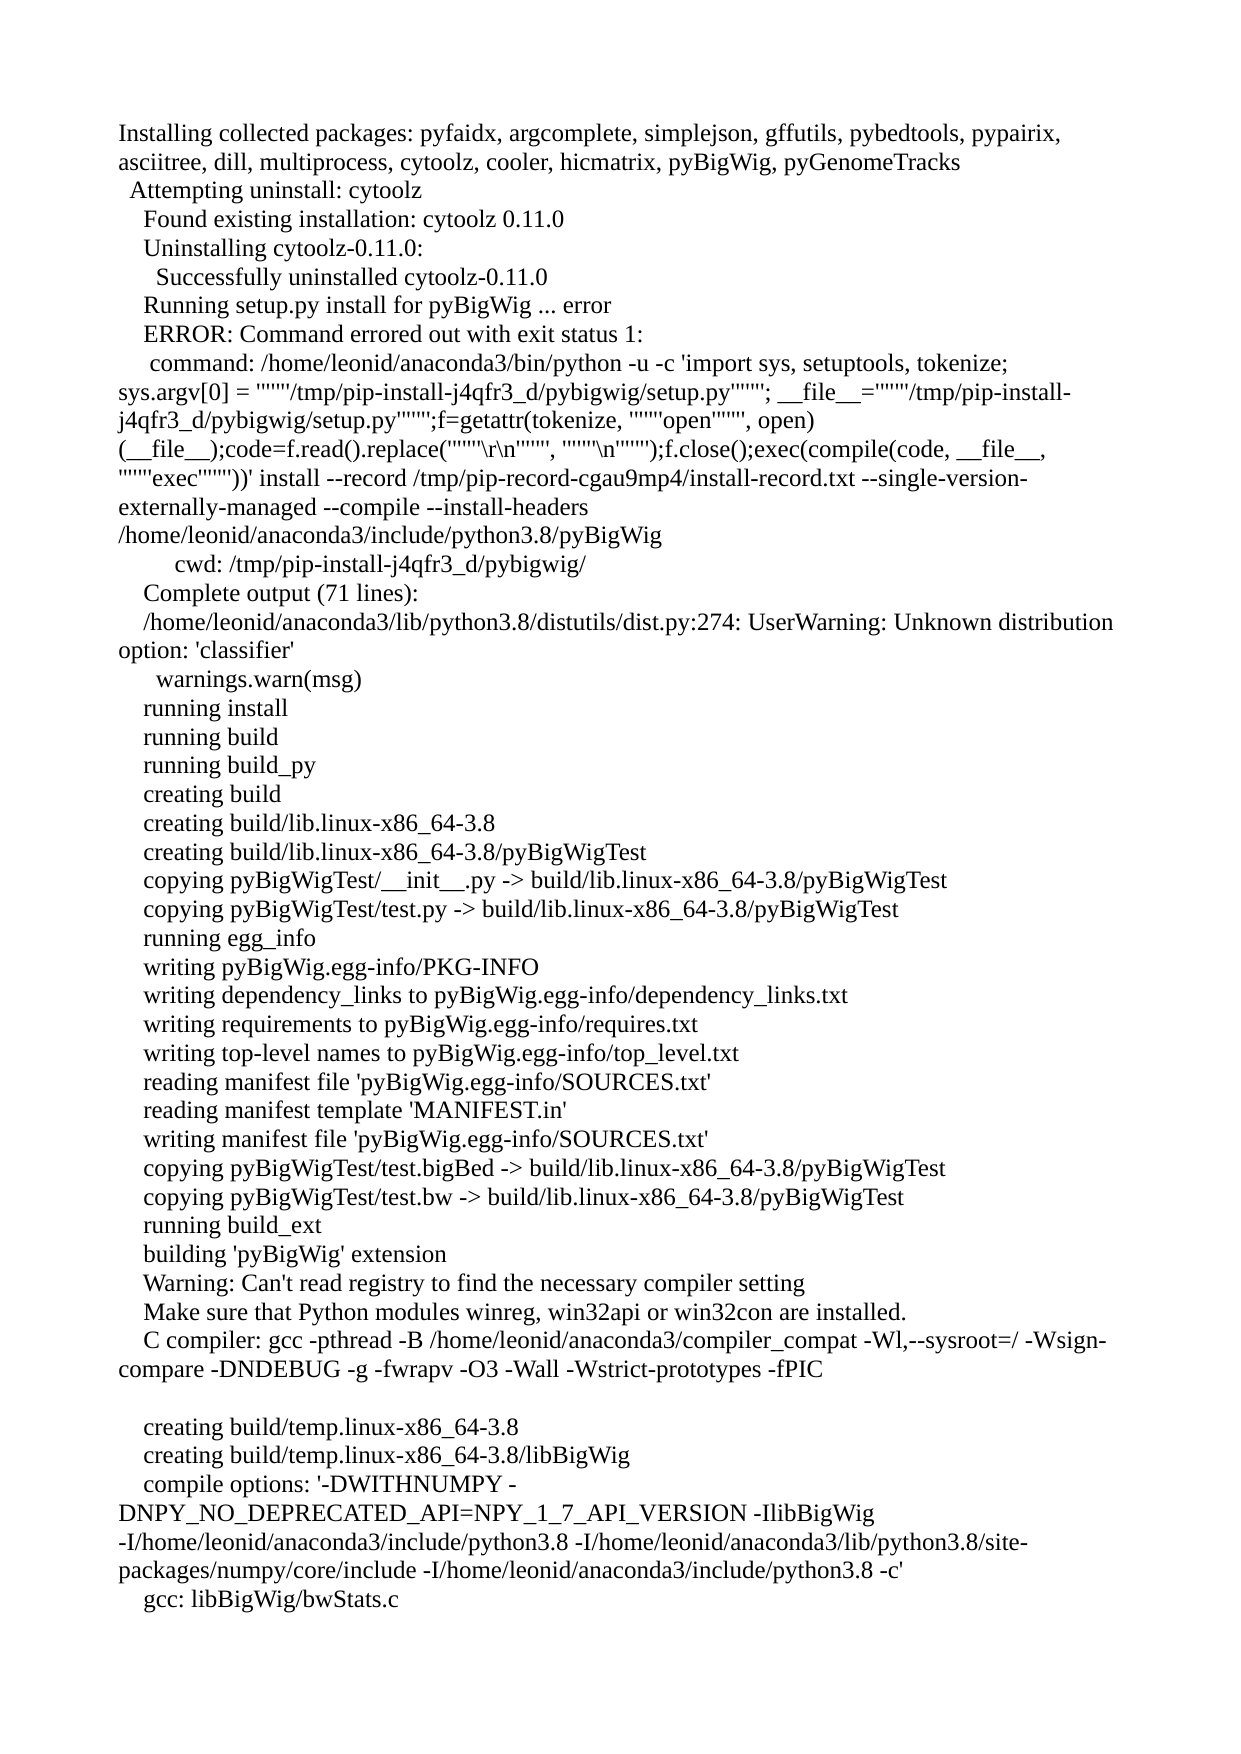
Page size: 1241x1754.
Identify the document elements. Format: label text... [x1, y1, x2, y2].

text Make sure that Python modules winreg, win32api or win32con are installed. [118, 1297, 1122, 1326]
text Installing collected packages: pyfaidx, argcomplete, simplejson, gffutils, pybedtools, pypairix, asciitree, dill, multiprocess, cytoolz, cooler, hicmatrix, pyBigWig, pyGenomeTracks [118, 118, 1122, 176]
text building 'pyBigWig' extension [118, 1239, 1122, 1268]
text writing requirements to pyBigWig.egg-info/requires.txt [118, 1009, 1122, 1038]
text copying pyBigWigTest/__init__.py -> build/lib.linux-x86_64-3.8/pyBigWigTest [118, 866, 1122, 894]
text warnings.warn(msg) [118, 664, 1122, 693]
text Attempting uninstall: cytoolz [118, 176, 1122, 204]
text Warning: Can't read registry to find the necessary compiler setting [118, 1268, 1122, 1297]
text cwd: /tmp/pip-install-j4qfr3_d/pybigwig/ [118, 549, 1122, 578]
text Found existing installation: cytoolz 0.11.0 [118, 204, 1122, 233]
text creating build/lib.linux-x86_64-3.8 [118, 808, 1122, 837]
text running install [118, 693, 1122, 722]
text compile options: '-DWITHNUMPY -DNPY_NO_DEPRECATED_API=NPY_1_7_API_VERSION -IlibBigWig -I/home/leonid/anaconda3/include/python3.8 -I/home/leonid/anaconda3/lib/python3.8/site-packages/numpy/core/include -I/home/leonid/anaconda3/include/python3.8 -c' [118, 1469, 1122, 1584]
text copying pyBigWigTest/test.bigBed -> build/lib.linux-x86_64-3.8/pyBigWigTest [118, 1153, 1122, 1182]
text creating build [118, 779, 1122, 808]
text creating build/lib.linux-x86_64-3.8/pyBigWigTest [118, 837, 1122, 866]
text running build_ext [118, 1211, 1122, 1239]
text gcc: libBigWig/bwStats.c [118, 1584, 1122, 1613]
text writing pyBigWig.egg-info/PKG-INFO [118, 952, 1122, 981]
text C compiler: gcc -pthread -B /home/leonid/anaconda3/compiler_compat -Wl,--sysroot=/ -Wsign-compare -DNDEBUG -g -fwrapv -O3 -Wall -Wstrict-prototypes -fPIC [118, 1326, 1122, 1383]
text writing manifest file 'pyBigWig.egg-info/SOURCES.txt' [118, 1124, 1122, 1153]
text writing top-level names to pyBigWig.egg-info/top_level.txt [118, 1038, 1122, 1067]
text command: /home/leonid/anaconda3/bin/python -u -c 'import sys, setuptools, tokenize; sys.argv[0] = '"'"'/tmp/pip-install-j4qfr3_d/pybigwig/setup.py'"'"'; __file__='"'"'/tmp/pip-install-j4qfr3_d/pybigwig/setup.py'"'"';f=getattr(tokenize, '"'"'open'"'"', open)(__file__);code=f.read().replace('"'"'\r\n'"'"', '"'"'\n'"'"');f.close();exec(compile(code, __file__, '"'"'exec'"'"'))' install --record /tmp/pip-record-cgau9mp4/install-record.txt --single-version-externally-managed --compile --install-headers /home/leonid/anaconda3/include/python3.8/pyBigWig [118, 348, 1122, 549]
text running egg_info [118, 923, 1122, 952]
text Uninstalling cytoolz-0.11.0: [118, 233, 1122, 262]
text writing dependency_links to pyBigWig.egg-info/dependency_links.txt [118, 981, 1122, 1009]
text running build [118, 722, 1122, 751]
text Successfully uninstalled cytoolz-0.11.0 [118, 262, 1122, 291]
text reading manifest template 'MANIFEST.in' [118, 1096, 1122, 1124]
text Running setup.py install for pyBigWig ... error [118, 291, 1122, 319]
text Complete output (71 lines): [118, 578, 1122, 607]
text ERROR: Command errored out with exit status 1: [118, 319, 1122, 348]
text copying pyBigWigTest/test.py -> build/lib.linux-x86_64-3.8/pyBigWigTest [118, 894, 1122, 923]
text creating build/temp.linux-x86_64-3.8/libBigWig [118, 1441, 1122, 1469]
text reading manifest file 'pyBigWig.egg-info/SOURCES.txt' [118, 1067, 1122, 1096]
text /home/leonid/anaconda3/lib/python3.8/distutils/dist.py:274: UserWarning: Unknown distribution option: 'classifier' [118, 607, 1122, 664]
text running build_py [118, 751, 1122, 779]
text copying pyBigWigTest/test.bw -> build/lib.linux-x86_64-3.8/pyBigWigTest [118, 1182, 1122, 1211]
text creating build/temp.linux-x86_64-3.8 [118, 1412, 1122, 1441]
